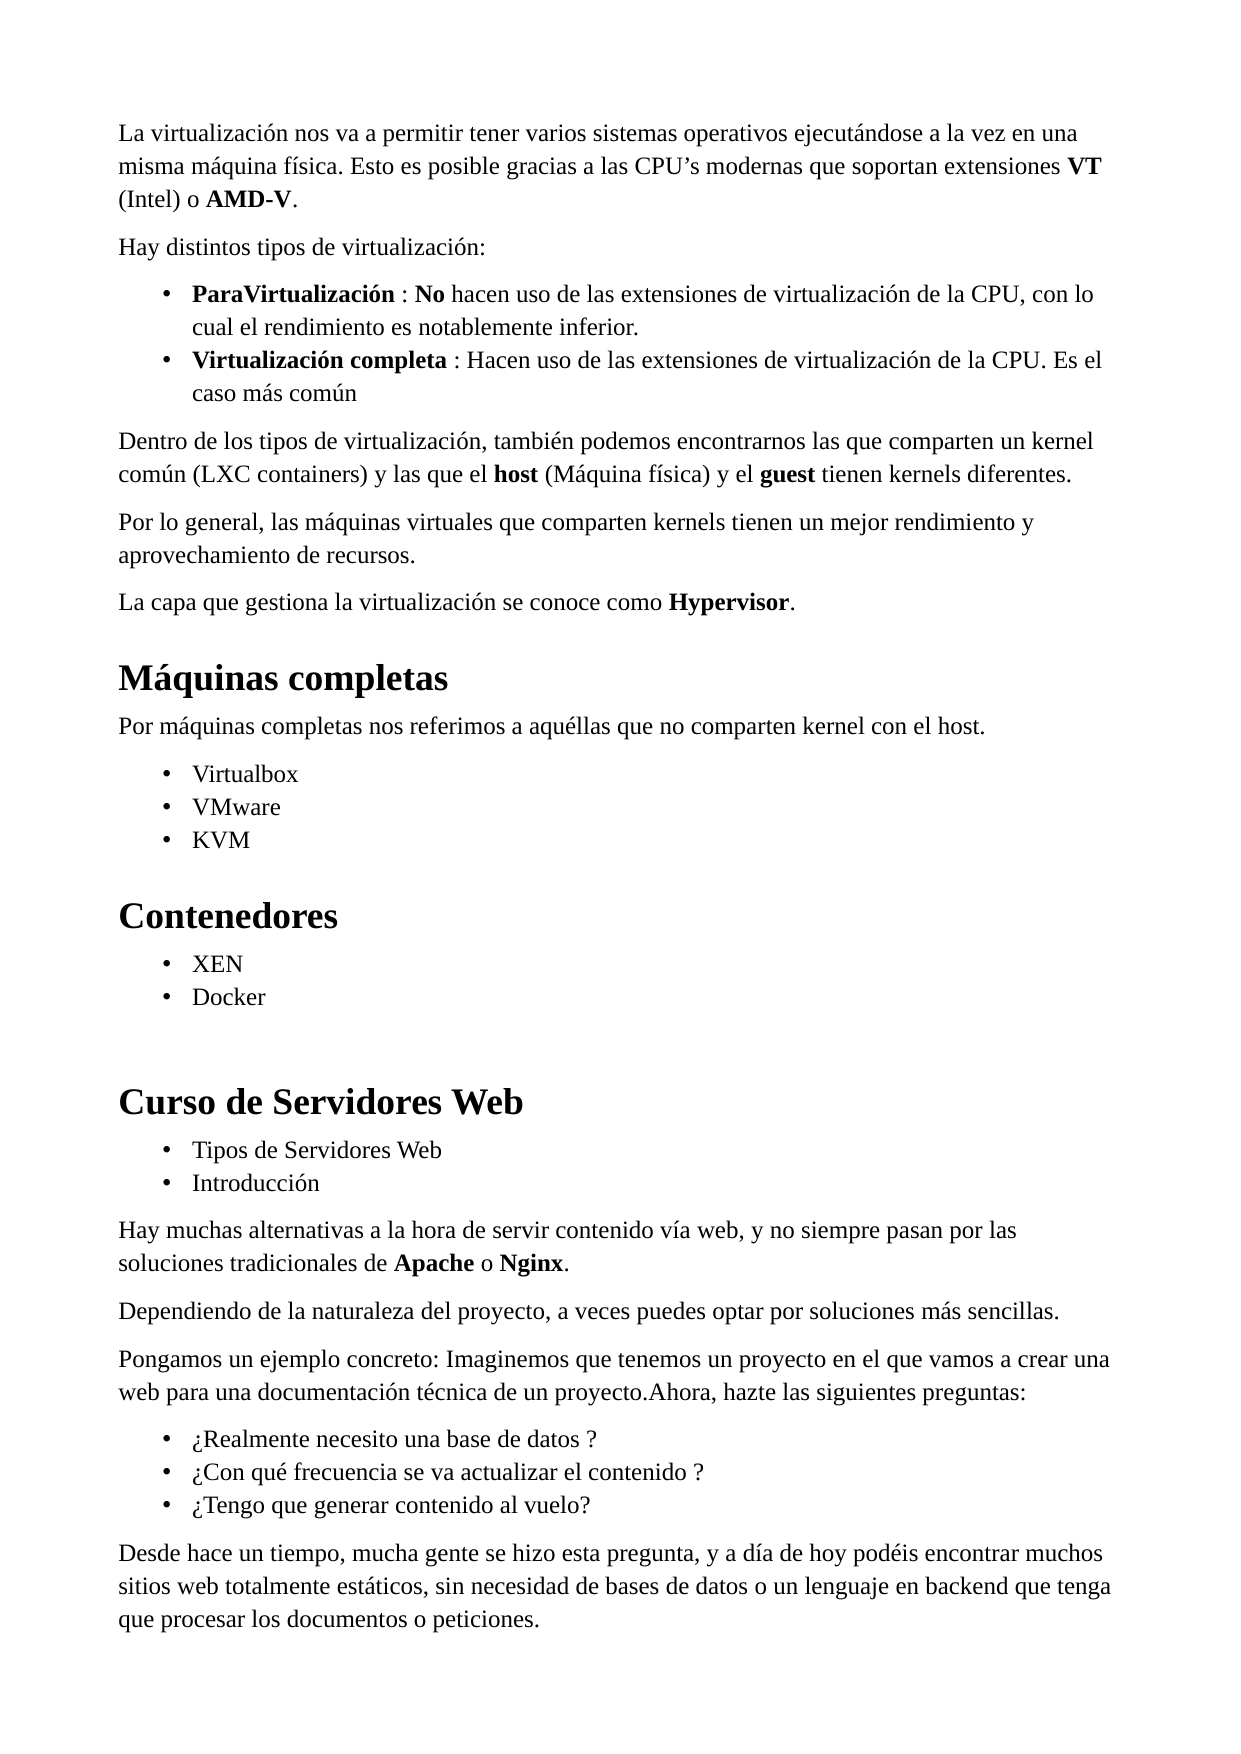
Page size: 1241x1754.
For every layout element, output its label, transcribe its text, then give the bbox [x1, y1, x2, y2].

text Por lo general, las máquinas virtuales que comparten kernels tienen un mejor rendimiento y aprovechamiento de recursos. [118, 507, 1122, 568]
text Dentro de los tipos de virtualización, también podemos encontrarnos las que comparten un kernel común (LXC containers) y las que el host (Máquina física) y el guest tienen kernels diferentes. [118, 426, 1122, 488]
list KVM [162, 825, 1122, 854]
subtitle Contenedores [118, 893, 1122, 937]
list XEN [162, 949, 1122, 978]
text Pongamos un ejemplo concreto: Imaginemos que tenemos un proyecto en el que vamos a crear una web para una documentación técnica de un proyecto.Ahora, hazte las siguientes preguntas: [118, 1344, 1122, 1406]
text Dependiendo de la naturaleza del proyecto, a veces puedes optar por soluciones más sencillas. [118, 1296, 1122, 1325]
text Hay muchas alternativas a la hora de servir contenido vía web, y no siempre pasan por las soluciones tradicionales de Apache o Nginx. [118, 1216, 1122, 1277]
text Desde hace un tiempo, mucha gente se hizo esta pregunta, y a día de hoy podéis encontrar muchos sitios web totalmente estáticos, sin necesidad de bases de datos o un lenguaje en backend que tenga que procesar los documentos o peticiones. [118, 1538, 1122, 1633]
list Virtualización completa : Hacen uso de las extensiones de virtualización de la CPU. Es el caso más común [162, 345, 1122, 407]
list Tipos de Servidores Web [162, 1135, 1122, 1164]
list VMware [162, 792, 1122, 821]
text La capa que gestiona la virtualización se conoce como Hypervisor. [118, 587, 1122, 616]
text Hay distintos tipos de virtualización: [118, 232, 1122, 261]
list ¿Con qué frecuencia se va actualizar el contenido ? [162, 1457, 1122, 1486]
list ParaVirtualización : No hacen uso de las extensiones de virtualización de la CPU, con lo cual el rendimiento es notablemente inferior. [162, 279, 1122, 341]
subtitle Máquinas completas [118, 656, 1122, 699]
text Por máquinas completas nos referimos a aquéllas que no comparten kernel con el host. [118, 711, 1122, 740]
list Virtualbox [162, 759, 1122, 788]
subtitle Curso de Servidores Web [118, 1079, 1122, 1122]
list ¿Realmente necesito una base de datos ? [162, 1424, 1122, 1453]
list Docker [162, 982, 1122, 1011]
text La virtualización nos va a permitir tener varios sistemas operativos ejecutándose a la vez en una misma máquina física. Esto es posible gracias a las CPU’s modernas que soportan extensiones VT (Intel) o AMD-V. [118, 118, 1122, 213]
list ¿Tengo que generar contenido al vuelo? [162, 1490, 1122, 1519]
list Introducción [162, 1168, 1122, 1197]
